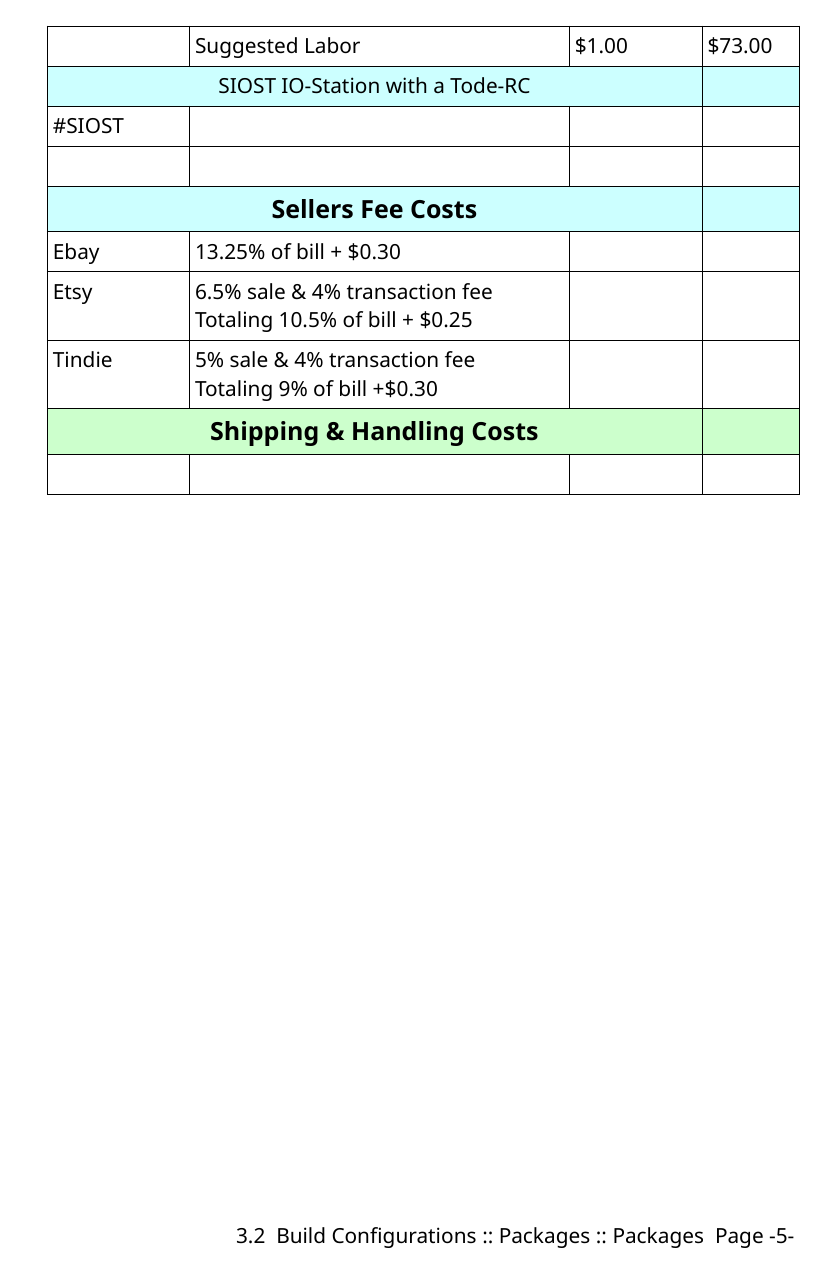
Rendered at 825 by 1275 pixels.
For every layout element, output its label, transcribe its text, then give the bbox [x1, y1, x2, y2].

table_cell [570, 455, 702, 494]
table_cell SIOST IO-Station with a Tode-RC [48, 67, 702, 106]
table_cell [703, 409, 799, 454]
table_cell [570, 341, 702, 408]
table_cell #SIOST [48, 107, 189, 146]
table_cell [703, 107, 799, 146]
table_cell [703, 67, 799, 106]
table_cell Sellers Fee Costs [48, 187, 702, 231]
table_cell [48, 455, 189, 494]
table_cell [703, 232, 799, 271]
table_cell [703, 272, 799, 339]
table_cell [570, 147, 702, 186]
table_cell 5% sale & 4% transaction fee Totaling 9% of bill +$0.30 [190, 341, 569, 408]
table_cell [703, 341, 799, 408]
table_cell Shipping & Handling Costs [48, 409, 702, 454]
table_cell [190, 147, 569, 186]
table_cell 13.25% of bill + $0.30 [190, 232, 569, 271]
table_cell [48, 147, 189, 186]
table_cell [703, 455, 799, 494]
table_cell $1.00 [570, 27, 702, 66]
table_cell [703, 147, 799, 186]
table_cell Tindie [48, 341, 189, 408]
table_cell [570, 272, 702, 339]
table_cell [570, 232, 702, 271]
table_cell [703, 187, 799, 231]
table_cell [190, 455, 569, 494]
table_cell Etsy [48, 272, 189, 339]
table_cell $73.00 [703, 27, 799, 66]
table_cell Ebay [48, 232, 189, 271]
table_cell [570, 107, 702, 146]
table_cell [48, 27, 189, 66]
table_cell [190, 107, 569, 146]
table_cell 6.5% sale & 4% transaction fee Totaling 10.5% of bill + $0.25 [190, 272, 569, 339]
table_cell Suggested Labor [190, 27, 569, 66]
